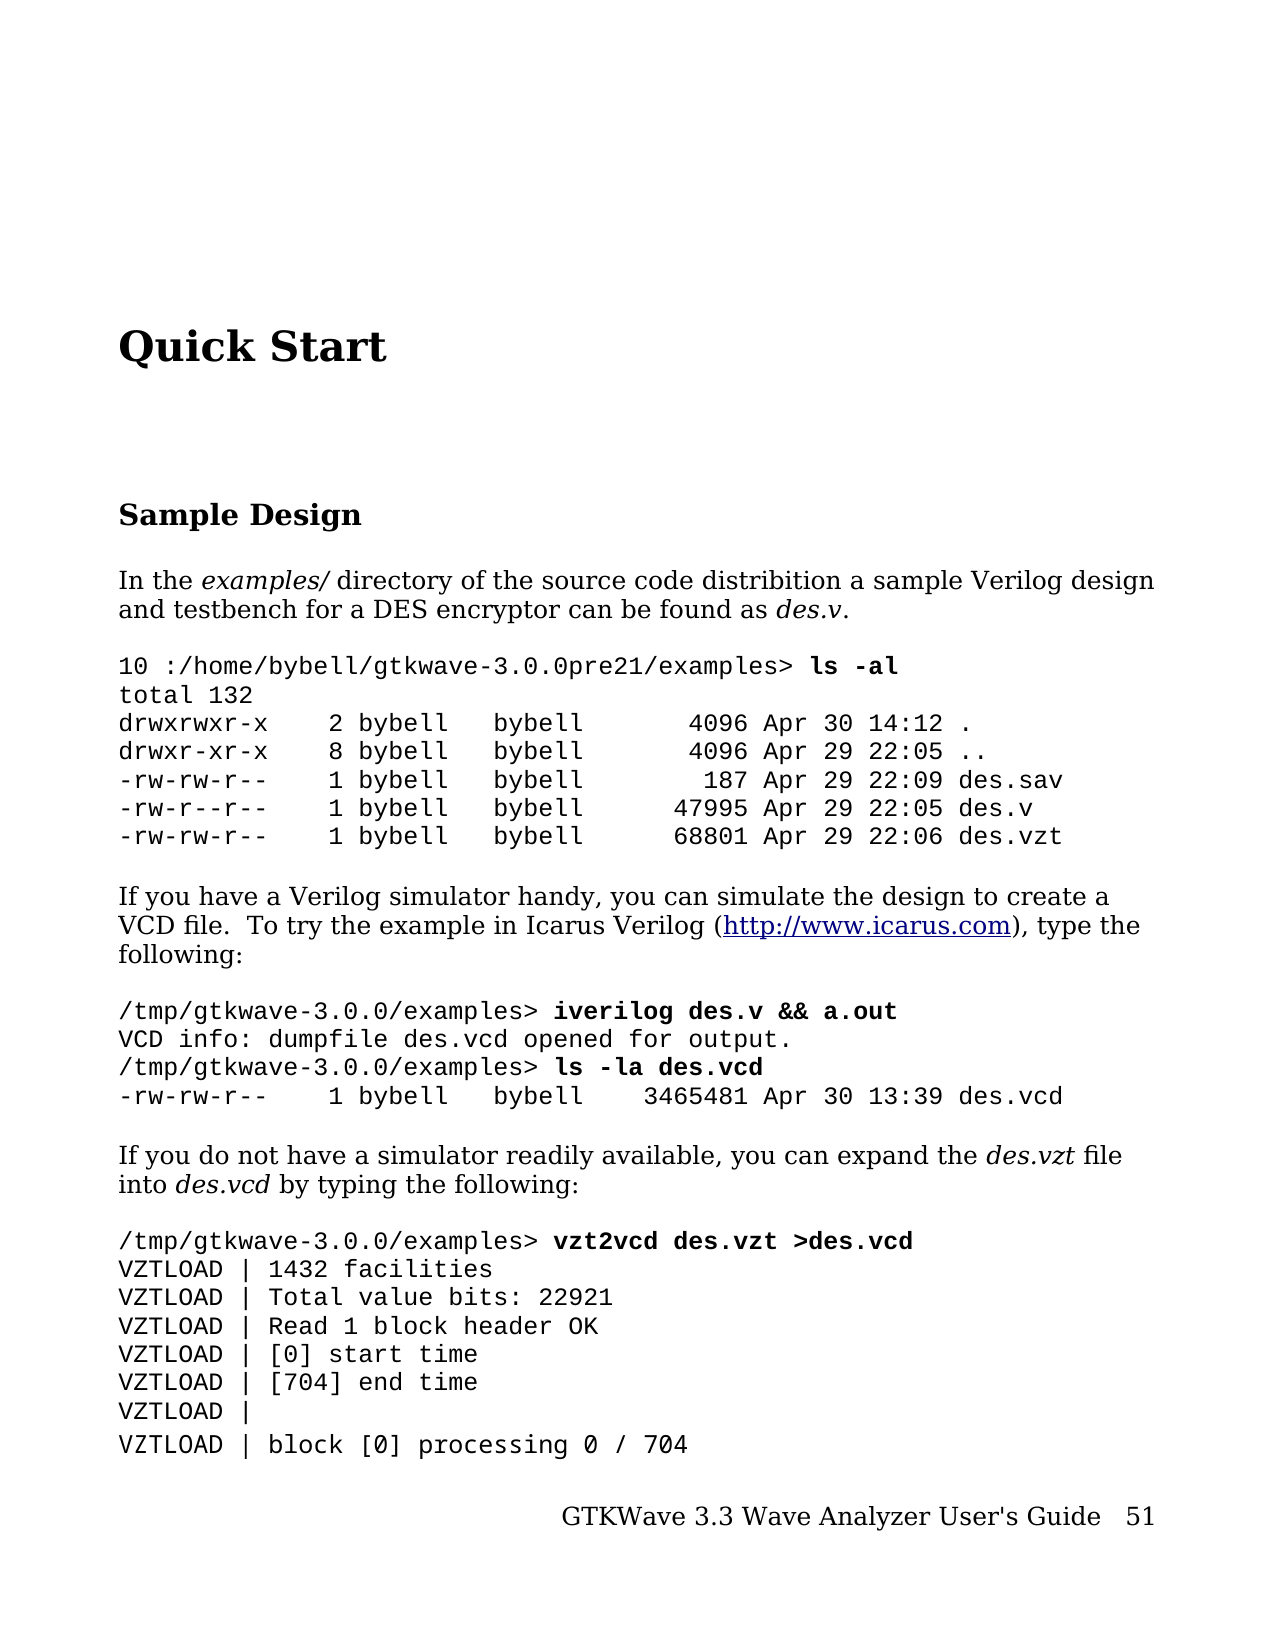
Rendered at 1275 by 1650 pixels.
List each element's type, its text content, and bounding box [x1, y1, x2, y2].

text drwxr-xr-x 8 bybell bybell 4096 Apr 29 22:05 .. [118, 739, 1157, 767]
text VCD info: dumpfile des.vcd opened for output. [118, 1027, 1157, 1055]
text If you do not have a simulator readily available, you can expand the des.vzt file into des.vcd by typing the following: [118, 1141, 1157, 1199]
text VZTLOAD | [704] end time [118, 1370, 1157, 1398]
text -rw-rw-r-- 1 bybell bybell 187 Apr 29 22:09 des.sav [118, 767, 1157, 796]
text VZTLOAD | [118, 1398, 1157, 1427]
text -rw-rw-r-- 1 bybell bybell 3465481 Apr 30 13:39 des.vcd [118, 1083, 1157, 1112]
text VZTLOAD | block [0] processing 0 / 704 [118, 1427, 1157, 1461]
subtitle Sample Design [118, 498, 1157, 532]
text total 132 [118, 682, 1157, 711]
text VZTLOAD | Read 1 block header OK [118, 1313, 1157, 1342]
text /tmp/gtkwave-3.0.0/examples> vzt2vcd des.vzt >des.vcd [118, 1228, 1157, 1257]
text drwxrwxr-x 2 bybell bybell 4096 Apr 30 14:12 . [118, 711, 1157, 739]
text If you have a Verilog simulator handy, you can simulate the design to create a VCD file. To try the example in Icarus Verilog (http://www.icarus.com), type the following: [118, 882, 1157, 969]
text VZTLOAD | 1432 facilities [118, 1257, 1157, 1285]
text /tmp/gtkwave-3.0.0/examples> ls -la des.vcd [118, 1055, 1157, 1083]
text -rw-r--r-- 1 bybell bybell 47995 Apr 29 22:05 des.v [118, 796, 1157, 824]
text -rw-rw-r-- 1 bybell bybell 68801 Apr 29 22:06 des.vzt [118, 824, 1157, 852]
text 10 :/home/bybell/gtkwave-3.0.0pre21/examples> ls -al [118, 654, 1157, 682]
text In the examples/ directory of the source code distribition a sample Verilog design and testbench for a DES encryptor can be found as des.v. [118, 566, 1157, 625]
text VZTLOAD | Total value bits: 22921 [118, 1285, 1157, 1313]
text /tmp/gtkwave-3.0.0/examples> iverilog des.v && a.out [118, 998, 1157, 1027]
subtitle Quick Start [118, 322, 1157, 371]
text VZTLOAD | [0] start time [118, 1342, 1157, 1370]
